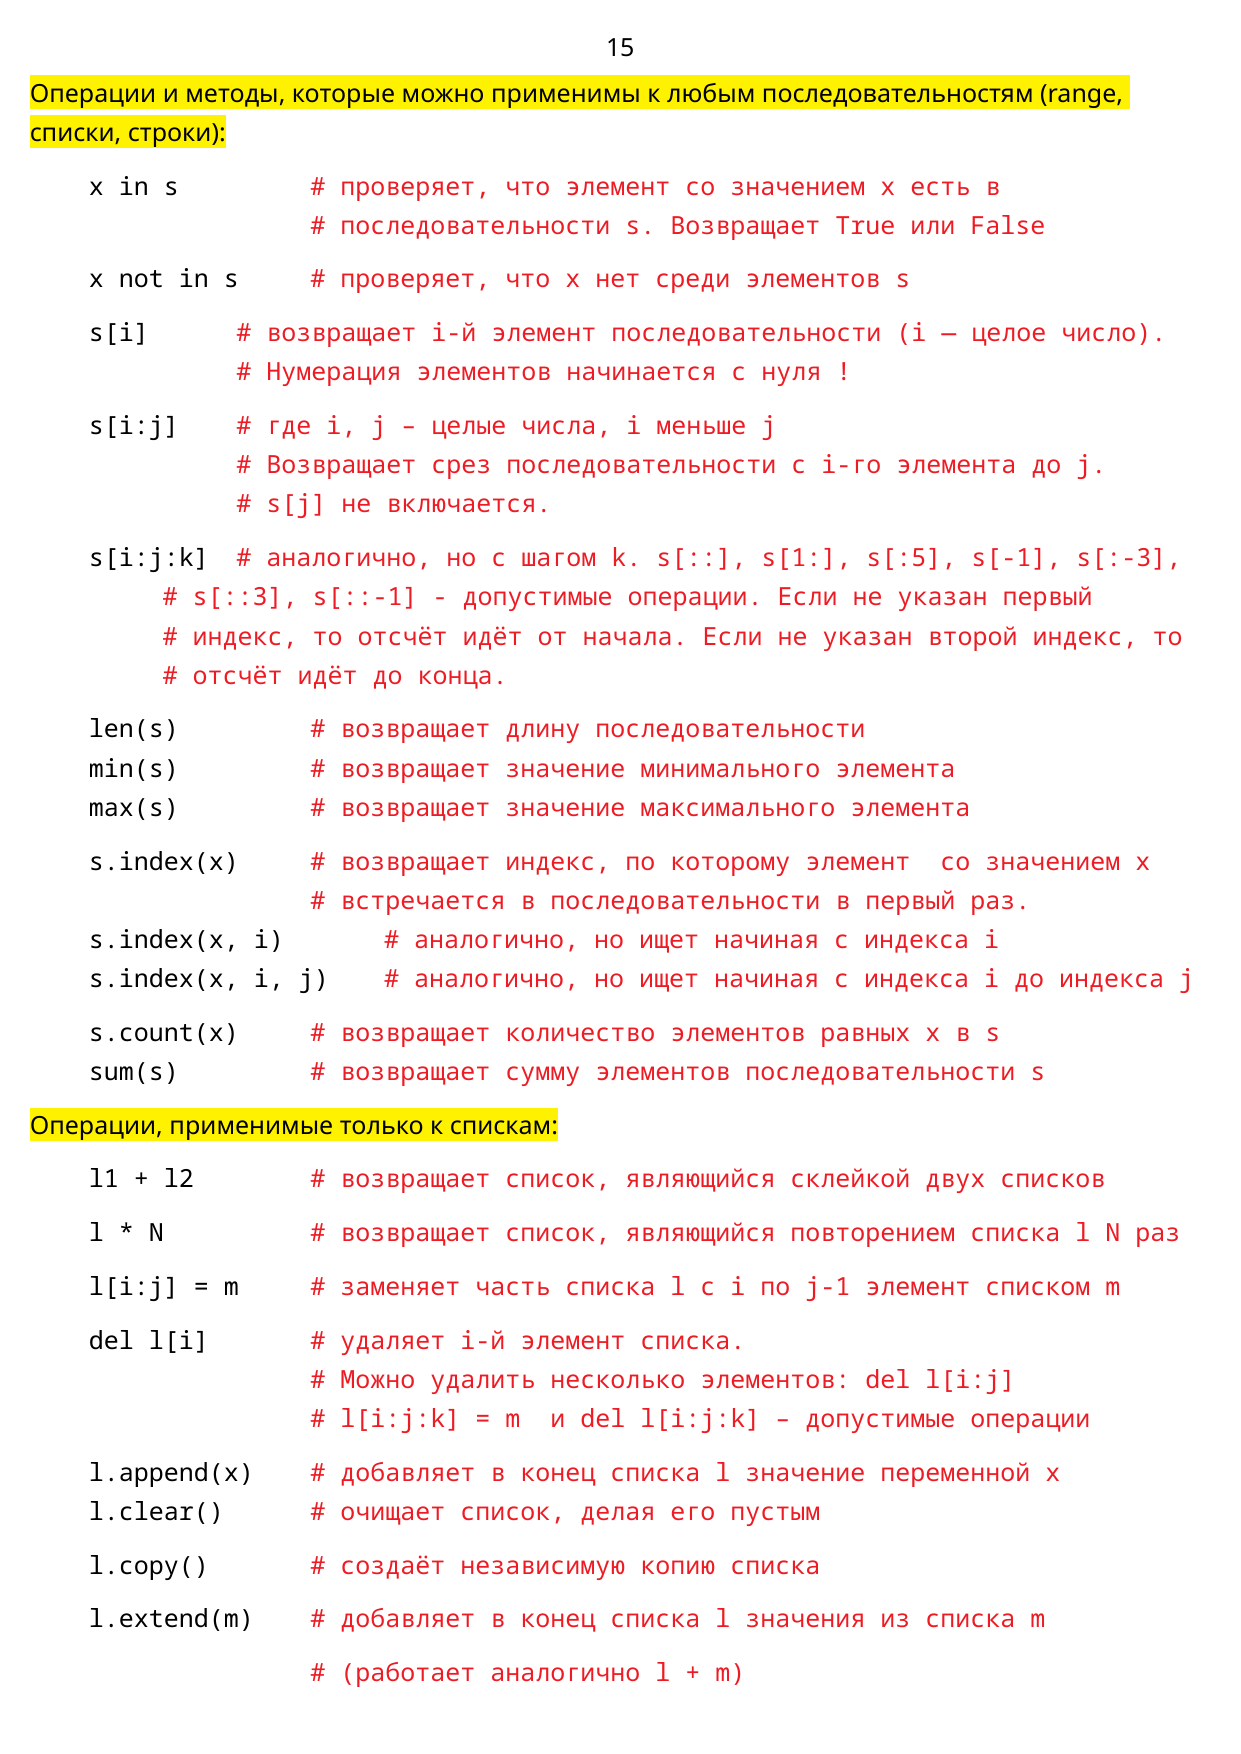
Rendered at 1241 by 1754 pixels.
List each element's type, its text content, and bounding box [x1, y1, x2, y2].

text s.count(x) # возвращает количество элементов равных х в s sum(s) # возвращает сумму элементов последовательности s [88, 1014, 1211, 1088]
text x not in s # проверяет, что x нет среди элементов s [88, 261, 1211, 295]
text l[i:j] = m # заменяет часть списка l с i по j-1 элемент списком m [88, 1269, 1211, 1303]
text len(s) # возвращает длину последовательности min(s) # возвращает значение минимального элемента max(s) # возвращает значение максимального элемента [88, 711, 1211, 823]
text l.append(x) # добавляет в конец списка l значение переменной x l.clear() # очищает список, делая его пустым [88, 1454, 1211, 1528]
text l.copy() # создаёт независимую копию списка [88, 1547, 1211, 1581]
text x in s # проверяет, что элемент со значением x есть в # последовательности s. Возвращает True или False [88, 168, 1211, 241]
text # (работает аналогично l + m) [88, 1655, 1211, 1689]
text l.extend(m) # добавляет в конец списка l значения из списка m [88, 1601, 1211, 1635]
text s[i:j] # где i, j – целые числа, i меньше j # Возвращает срез последовательности с i-го элемента до j. # s[j] не включается. [88, 408, 1211, 520]
text l1 + l2 # возвращает список, являющийся склейкой двух списков [88, 1161, 1211, 1195]
text Операции, применимые только к спискам: [29, 1107, 1211, 1141]
text l * N # возвращает список, являющийся повторением списка l N раз [88, 1215, 1211, 1249]
text s.index(x) # возвращает индекс, по которому элемент со значением х # встречается в последовательности в первый раз. s.index(x, i) # аналогично, но ищет начиная с индекса i s.index(x, i, j) # аналогично, но ищет начиная с индекса i до индекса j [88, 843, 1211, 995]
text del l[i] # удаляет i-й элемент списка. # Можно удалить несколько элементов: del l[i:j] # l[i:j:k] = m и del l[i:j:k] – допустимые операции [88, 1322, 1211, 1435]
text s[i] # возвращает i-й элемент последовательности (i — целое число). # Нумерация элементов начинается с нуля ! [88, 315, 1211, 388]
text Операции и методы, которые можно применимы к любым последовательностям (range, списки, строки): [29, 75, 1211, 148]
text s[i:j:k] # аналогично, но с шагом k. s[::], s[1:], s[:5], s[-1], s[:-3], # s[::3], s[::-1] - допустимые операции. Если не указан первый # индекс, то отсчёт идёт от начала. Если не указан второй индекс, то # отсчёт идёт до конца. [88, 540, 1211, 691]
